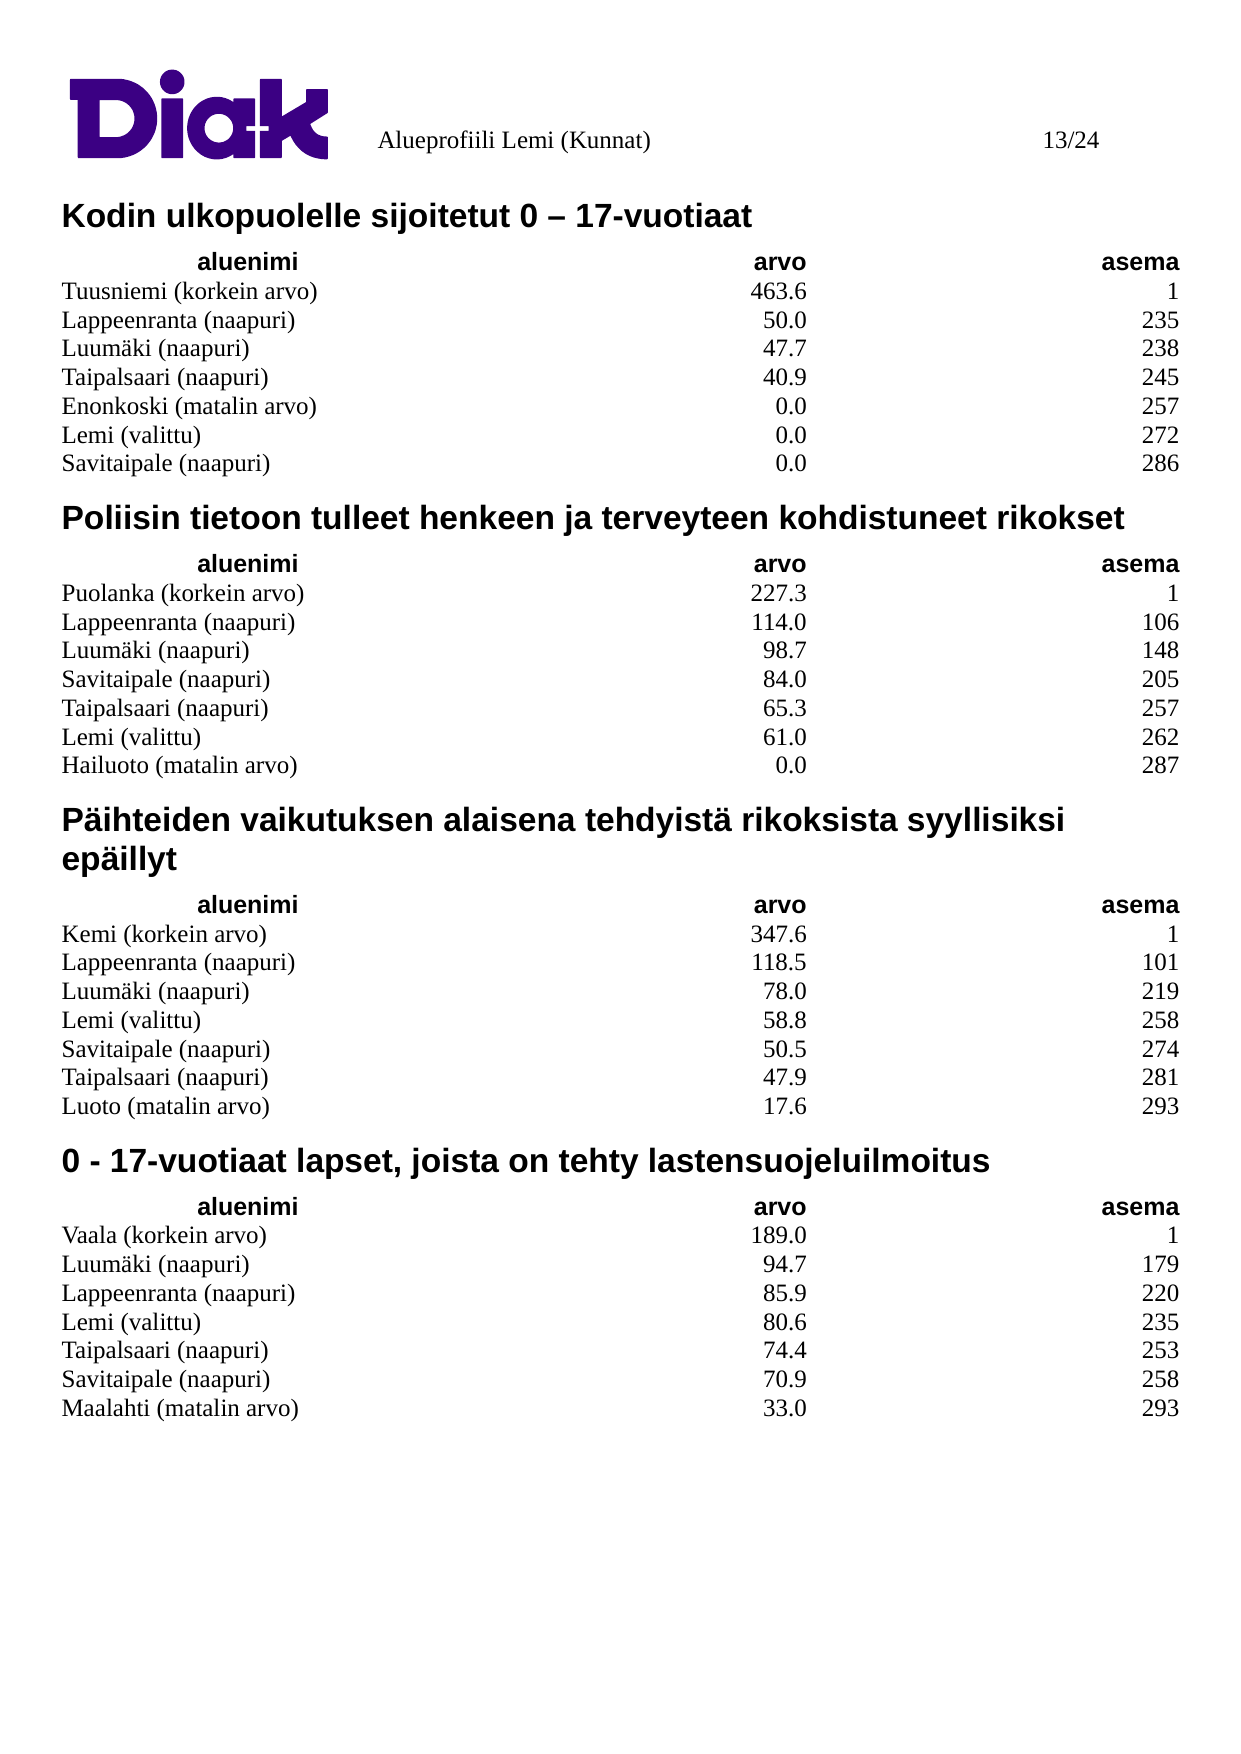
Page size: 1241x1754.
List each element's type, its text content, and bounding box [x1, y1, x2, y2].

table_cell 78.0 [434, 976, 806, 1005]
table_cell 47.9 [434, 1063, 806, 1091]
table_cell 286 [806, 449, 1179, 477]
table_cell Lemi (valittu) [61, 722, 434, 751]
subtitle 0 - 17-vuotiaat lapset, joista on tehty lastensuojeluilmoitus [61, 1141, 1179, 1179]
table_header aluenimi [61, 549, 434, 578]
table_cell 245 [806, 362, 1179, 391]
table_header asema [806, 890, 1179, 919]
table_cell 257 [806, 391, 1179, 420]
table_cell 235 [806, 305, 1179, 333]
table_cell 101 [806, 948, 1179, 976]
table_cell 1 [806, 276, 1179, 305]
table_cell 65.3 [434, 693, 806, 722]
table_cell 347.6 [434, 919, 806, 947]
table_cell 33.0 [434, 1393, 806, 1422]
table_cell 235 [806, 1307, 1179, 1336]
subtitle Kodin ulkopuolelle sijoitetut 0 – 17-vuotiaat [61, 196, 1179, 235]
table_header arvo [434, 549, 806, 578]
table_cell 50.5 [434, 1034, 806, 1062]
table_cell Tuusniemi (korkein arvo) [61, 276, 434, 305]
table_cell 1 [806, 919, 1179, 947]
table_cell 1 [806, 1221, 1179, 1249]
table_cell 0.0 [434, 420, 806, 448]
table_cell Maalahti (matalin arvo) [61, 1393, 434, 1422]
table_cell 94.7 [434, 1249, 806, 1278]
table_cell Lappeenranta (naapuri) [61, 948, 434, 976]
table_cell Lappeenranta (naapuri) [61, 1278, 434, 1307]
table_cell 40.9 [434, 362, 806, 391]
table_cell 238 [806, 334, 1179, 362]
table_cell Lappeenranta (naapuri) [61, 305, 434, 333]
table_cell Lemi (valittu) [61, 1005, 434, 1034]
table_cell 47.7 [434, 334, 806, 362]
table_cell 258 [806, 1364, 1179, 1393]
table_cell Enonkoski (matalin arvo) [61, 391, 434, 420]
table_cell 257 [806, 693, 1179, 722]
table_cell 293 [806, 1091, 1179, 1120]
table_cell Savitaipale (naapuri) [61, 664, 434, 693]
table_cell 220 [806, 1278, 1179, 1307]
table_cell Lappeenranta (naapuri) [61, 607, 434, 636]
table_cell 1 [806, 578, 1179, 607]
table_cell 0.0 [434, 391, 806, 420]
table_cell Luumäki (naapuri) [61, 976, 434, 1005]
table_header aluenimi [61, 890, 434, 919]
table_cell Vaala (korkein arvo) [61, 1221, 434, 1249]
table_cell 281 [806, 1063, 1179, 1091]
table_header asema [806, 1192, 1179, 1221]
table_cell 50.0 [434, 305, 806, 333]
table_cell Taipalsaari (naapuri) [61, 362, 434, 391]
table_cell 227.3 [434, 578, 806, 607]
table_header aluenimi [61, 247, 434, 276]
table_cell 189.0 [434, 1221, 806, 1249]
table_cell 98.7 [434, 636, 806, 664]
table_cell 205 [806, 664, 1179, 693]
table_cell 80.6 [434, 1307, 806, 1336]
subtitle Päihteiden vaikutuksen alaisena tehdyistä rikoksista syyllisiksi epäillyt [61, 800, 1179, 877]
table_cell 58.8 [434, 1005, 806, 1034]
table_cell 70.9 [434, 1364, 806, 1393]
table_cell Taipalsaari (naapuri) [61, 1336, 434, 1364]
table_cell 262 [806, 722, 1179, 751]
table_cell Taipalsaari (naapuri) [61, 693, 434, 722]
table_cell Luumäki (naapuri) [61, 636, 434, 664]
table_cell 219 [806, 976, 1179, 1005]
table_cell 274 [806, 1034, 1179, 1062]
table_cell 272 [806, 420, 1179, 448]
table_cell Luoto (matalin arvo) [61, 1091, 434, 1120]
table_header asema [806, 549, 1179, 578]
table_cell 463.6 [434, 276, 806, 305]
table_cell 293 [806, 1393, 1179, 1422]
table_header arvo [434, 890, 806, 919]
table_cell 118.5 [434, 948, 806, 976]
table_cell Taipalsaari (naapuri) [61, 1063, 434, 1091]
table_header asema [806, 247, 1179, 276]
table_cell 17.6 [434, 1091, 806, 1120]
table_cell 74.4 [434, 1336, 806, 1364]
table_cell 179 [806, 1249, 1179, 1278]
table_cell 148 [806, 636, 1179, 664]
table_cell 253 [806, 1336, 1179, 1364]
table_cell Hailuoto (matalin arvo) [61, 751, 434, 779]
table_cell 114.0 [434, 607, 806, 636]
table_cell 0.0 [434, 751, 806, 779]
table_cell 84.0 [434, 664, 806, 693]
table_cell 0.0 [434, 449, 806, 477]
table_cell 61.0 [434, 722, 806, 751]
table_cell Lemi (valittu) [61, 420, 434, 448]
subtitle Poliisin tietoon tulleet henkeen ja terveyteen kohdistuneet rikokset [61, 498, 1179, 537]
table_cell Luumäki (naapuri) [61, 334, 434, 362]
table_cell Luumäki (naapuri) [61, 1249, 434, 1278]
table_cell Puolanka (korkein arvo) [61, 578, 434, 607]
table_cell Kemi (korkein arvo) [61, 919, 434, 947]
table_header aluenimi [61, 1192, 434, 1221]
table_cell 85.9 [434, 1278, 806, 1307]
table_header arvo [434, 247, 806, 276]
table_cell Savitaipale (naapuri) [61, 449, 434, 477]
table_cell 258 [806, 1005, 1179, 1034]
table_cell Savitaipale (naapuri) [61, 1034, 434, 1062]
table_cell Lemi (valittu) [61, 1307, 434, 1336]
table_cell Savitaipale (naapuri) [61, 1364, 434, 1393]
table_cell 106 [806, 607, 1179, 636]
table_header arvo [434, 1192, 806, 1221]
table_cell 287 [806, 751, 1179, 779]
